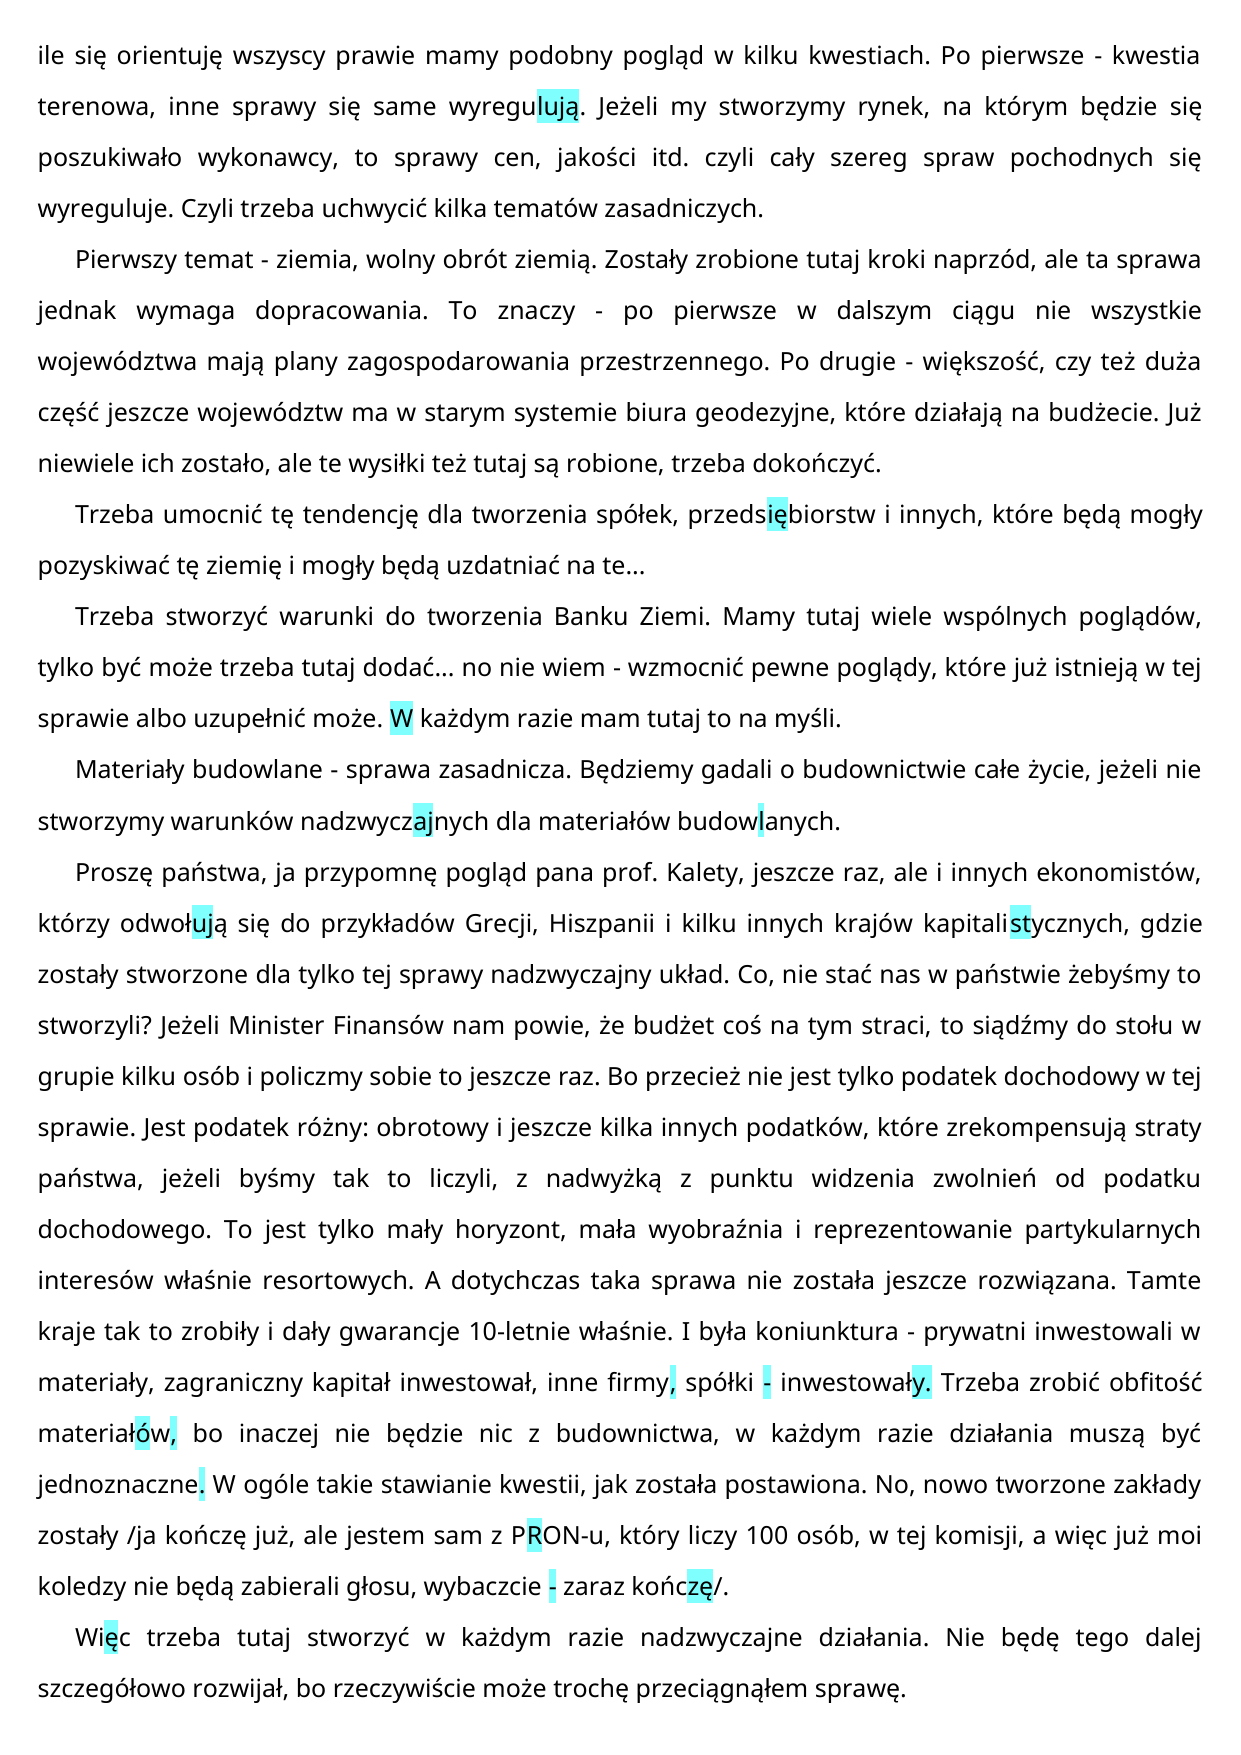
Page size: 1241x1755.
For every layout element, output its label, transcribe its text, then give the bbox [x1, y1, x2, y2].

text Więc trzeba tutaj stworzyć w każdym razie nadzwyczajne działania. Nie będę tego dalej szczegółowo rozwijał, bo rzeczywiście może trochę przeciągnąłem sprawę. [37, 1620, 1203, 1705]
text Proszę państwa, ja przypomnę pogląd pana prof. Kalety, jeszcze raz, ale i innych ekonomistów, którzy odwołują się do przykładów Grecji, Hiszpanii i kilku innych krajów kapitalistycznych, gdzie zostały stworzone dla tylko tej sprawy nadzwyczajny układ. Co, nie stać nas w państwie żebyśmy to stworzyli? Jeżeli Minister Finansów nam powie, że budżet coś na tym straci, to siądźmy do stołu w grupie kilku osób i policzmy sobie to jeszcze raz. Bo przecież nie jest tylko podatek dochodowy w tej sprawie. Jest podatek różny: obrotowy i jeszcze kilka innych podatków, które zrekompensują straty państwa, jeżeli byśmy tak to liczyli, z nadwyżką z punktu widzenia zwolnień od podatku dochodowego. To jest tylko mały horyzont, mała wyobraźnia i reprezentowanie partykularnych interesów właśnie resortowych. A dotychczas taka sprawa nie została jeszcze rozwiązana. Tamte kraje tak to zrobiły i dały gwarancje 10-letnie właśnie. I była koniunktura - prywatni inwestowali w materiały, zagraniczny kapitał inwestował, inne firmy, spółki - inwestowały. Trzeba zrobić obfitość materiałów, bo inaczej nie będzie nic z budownictwa, w każdym razie działania muszą być jednoznaczne. W ogóle takie stawianie kwestii, jak została postawiona. No, nowo tworzone zakłady zostały /ja kończę już, ale jestem sam z PRON-u, który liczy 100 osób, w tej komisji, a więc już moi koledzy nie będą zabierali głosu, wybaczcie - zaraz kończę/. [37, 854, 1203, 1603]
text Trzeba umocnić tę tendencję dla tworzenia spółek, przedsiębiorstw i innych, które będą mogły pozyskiwać tę ziemię i mogły będą uzdatniać na te... [37, 497, 1203, 582]
text Trzeba stworzyć warunki do tworzenia Banku Ziemi. Mamy tutaj wiele wspólnych poglądów, tylko być może trzeba tutaj dodać... no nie wiem - wzmocnić pewne poglądy, które już istnieją w tej sprawie albo uzupełnić może. W każdym razie mam tutaj to na myśli. [37, 599, 1203, 735]
text Pierwszy temat - ziemia, wolny obrót ziemią. Zostały zrobione tutaj kroki naprzód, ale ta sprawa jednak wymaga dopracowania. To znaczy - po pierwsze w dalszym ciągu nie wszystkie województwa mają plany zagospodarowania przestrzennego. Po drugie - większość, czy też duża część jeszcze województw ma w starym systemie biura geodezyjne, które działają na budżecie. Już niewiele ich zostało, ale te wysiłki też tutaj są robione, trzeba dokończyć. [37, 242, 1203, 480]
text ile się orientuję wszyscy prawie mamy podobny pogląd w kilku kwestiach. Po pierwsze - kwestia terenowa, inne sprawy się same wyregulują. Jeżeli my stworzymy rynek, na którym będzie się poszukiwało wykonawcy, to sprawy cen, jakości itd. czyli cały szereg spraw pochodnych się wyreguluje. Czyli trzeba uchwycić kilka tematów zasadniczych. [37, 37, 1203, 225]
text Materiały budowlane - sprawa zasadnicza. Będziemy gadali o budownictwie całe życie, jeżeli nie stworzymy warunków nadzwyczajnych dla materiałów budowlanych. [37, 752, 1203, 837]
